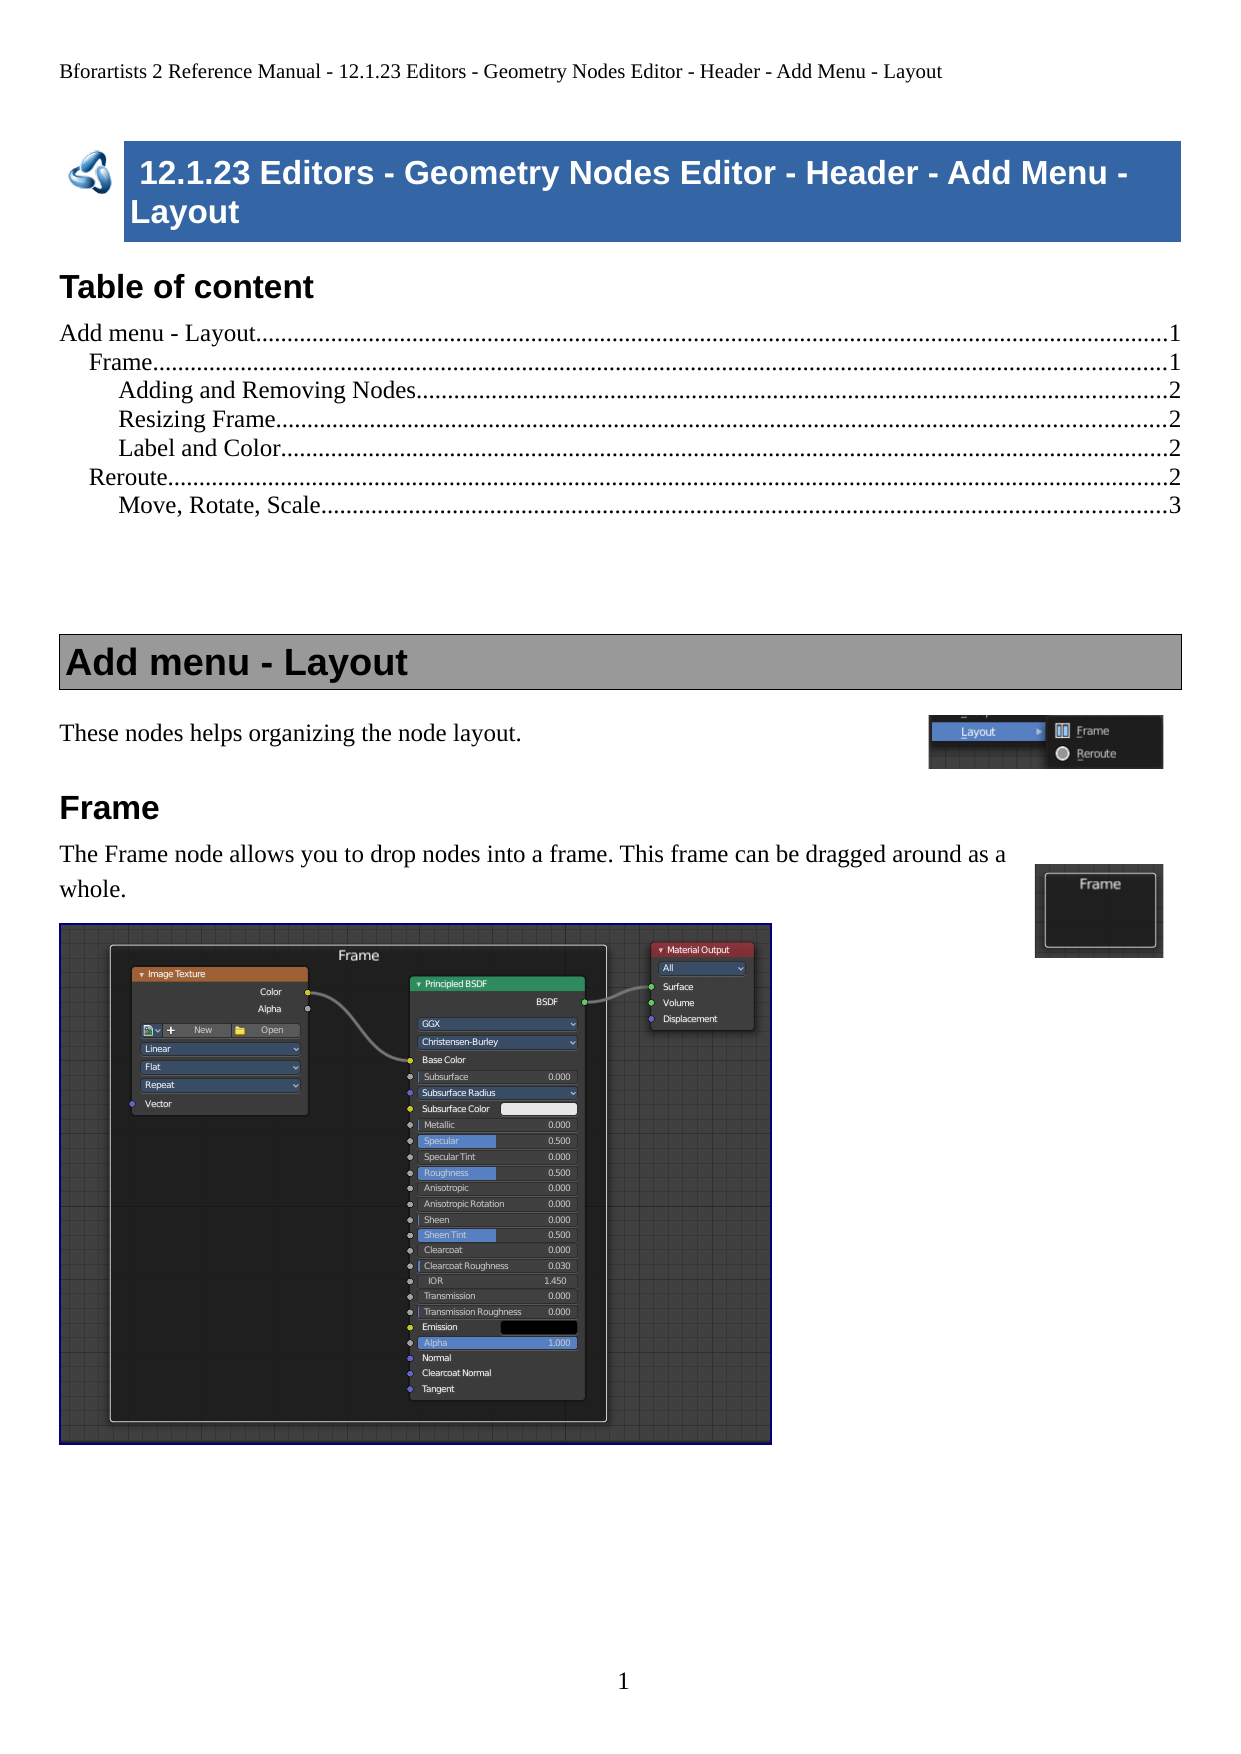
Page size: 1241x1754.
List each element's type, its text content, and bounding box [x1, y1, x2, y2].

text Adding and Removing Nodes 2 [118, 375, 1181, 404]
text Reroute 2 [88, 462, 1181, 490]
table_header 12.1.23 Editors - Geometry Nodes Editor - Header - Add Menu - Layout [124, 141, 1181, 242]
text Resizing Frame 2 [118, 404, 1181, 433]
picture [928, 715, 1164, 769]
picture [65, 147, 114, 197]
table_header Add menu - Layout [60, 635, 1181, 689]
text These nodes helps organizing the node layout. [59, 718, 928, 747]
text Add menu - Layout 1 [59, 318, 1181, 347]
text Frame 1 [88, 347, 1181, 375]
picture [1034, 864, 1164, 958]
text Move, Rotate, Scale 3 [118, 490, 1181, 519]
table_header [59, 141, 124, 242]
text Label and Color 2 [118, 433, 1181, 462]
picture [61, 925, 770, 1443]
subtitle Table of content [59, 267, 1181, 305]
subtitle Frame [59, 788, 1181, 827]
text The Frame node allows you to drop nodes into a frame. This frame can be dragged around as a whole. [59, 839, 1181, 902]
